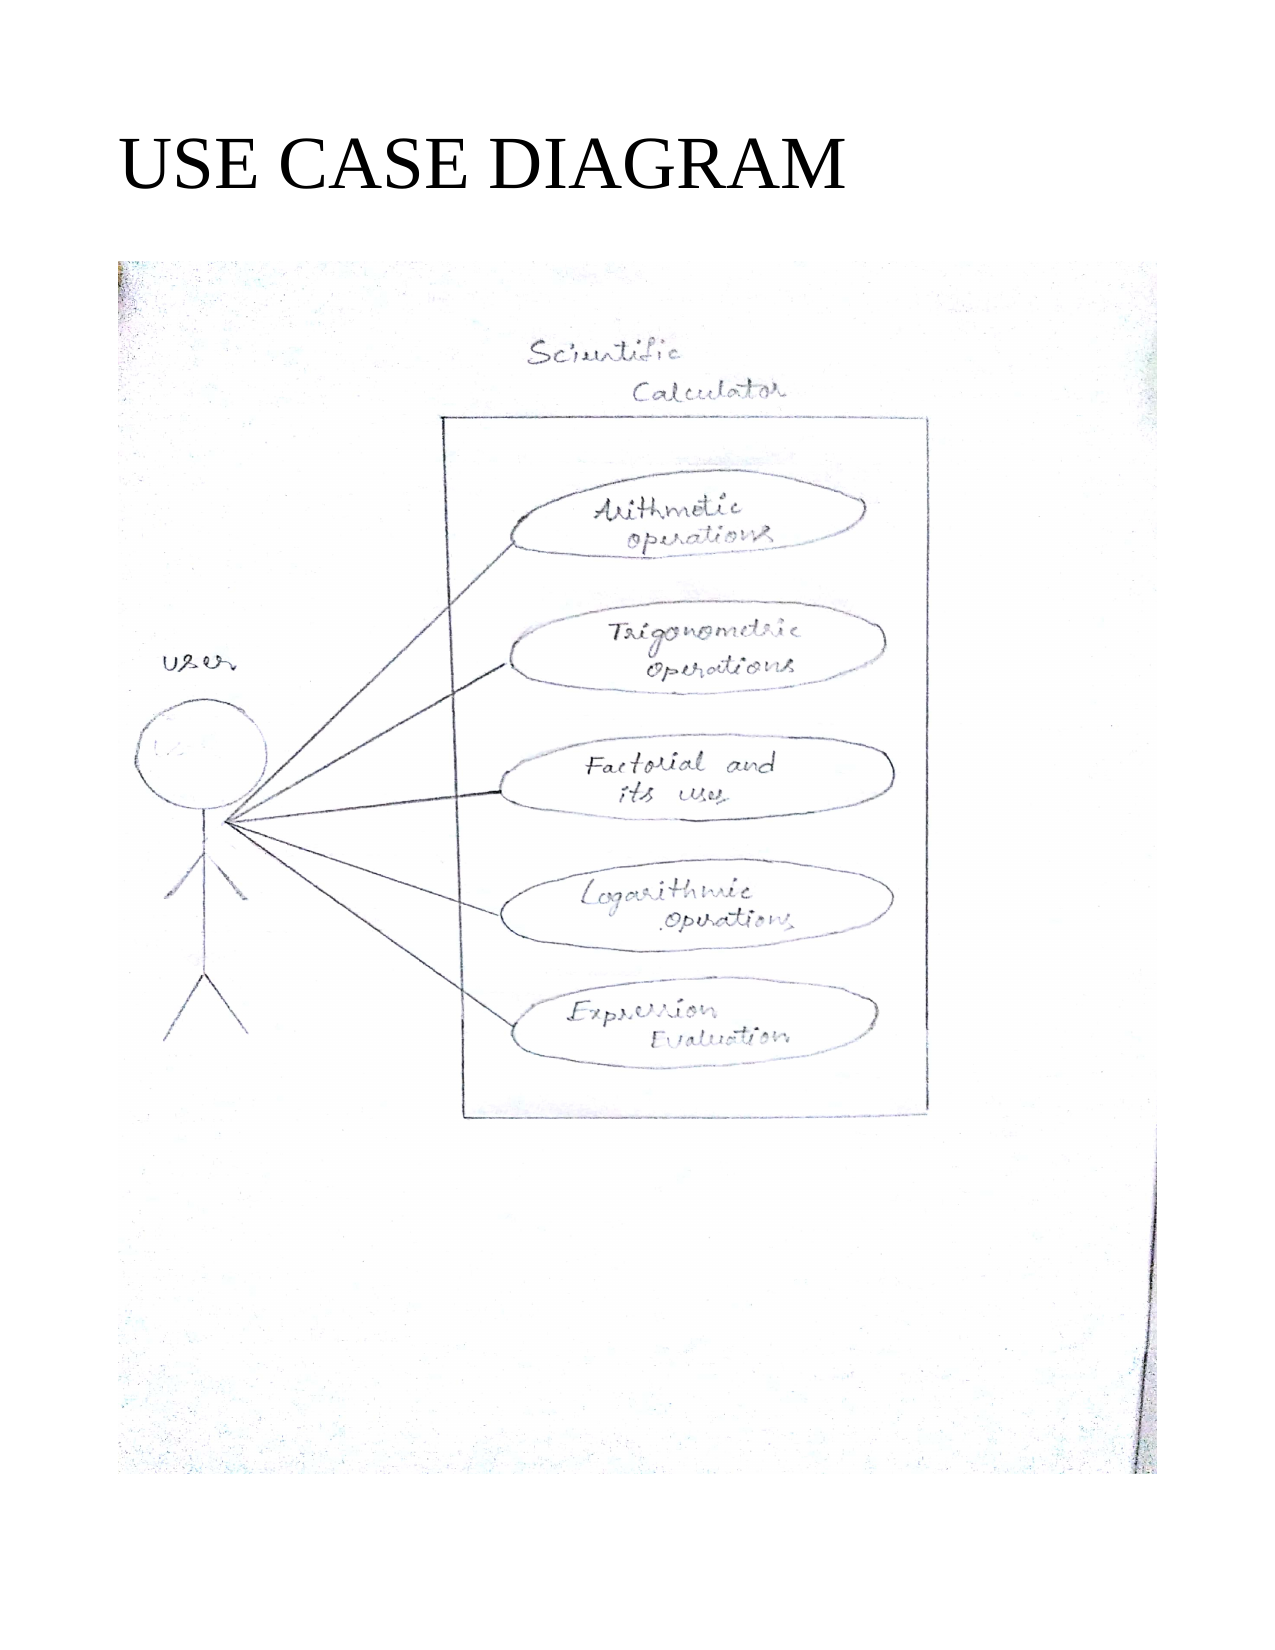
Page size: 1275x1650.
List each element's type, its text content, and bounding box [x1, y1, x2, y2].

text USE CASE DIAGRAM [118, 118, 1157, 204]
